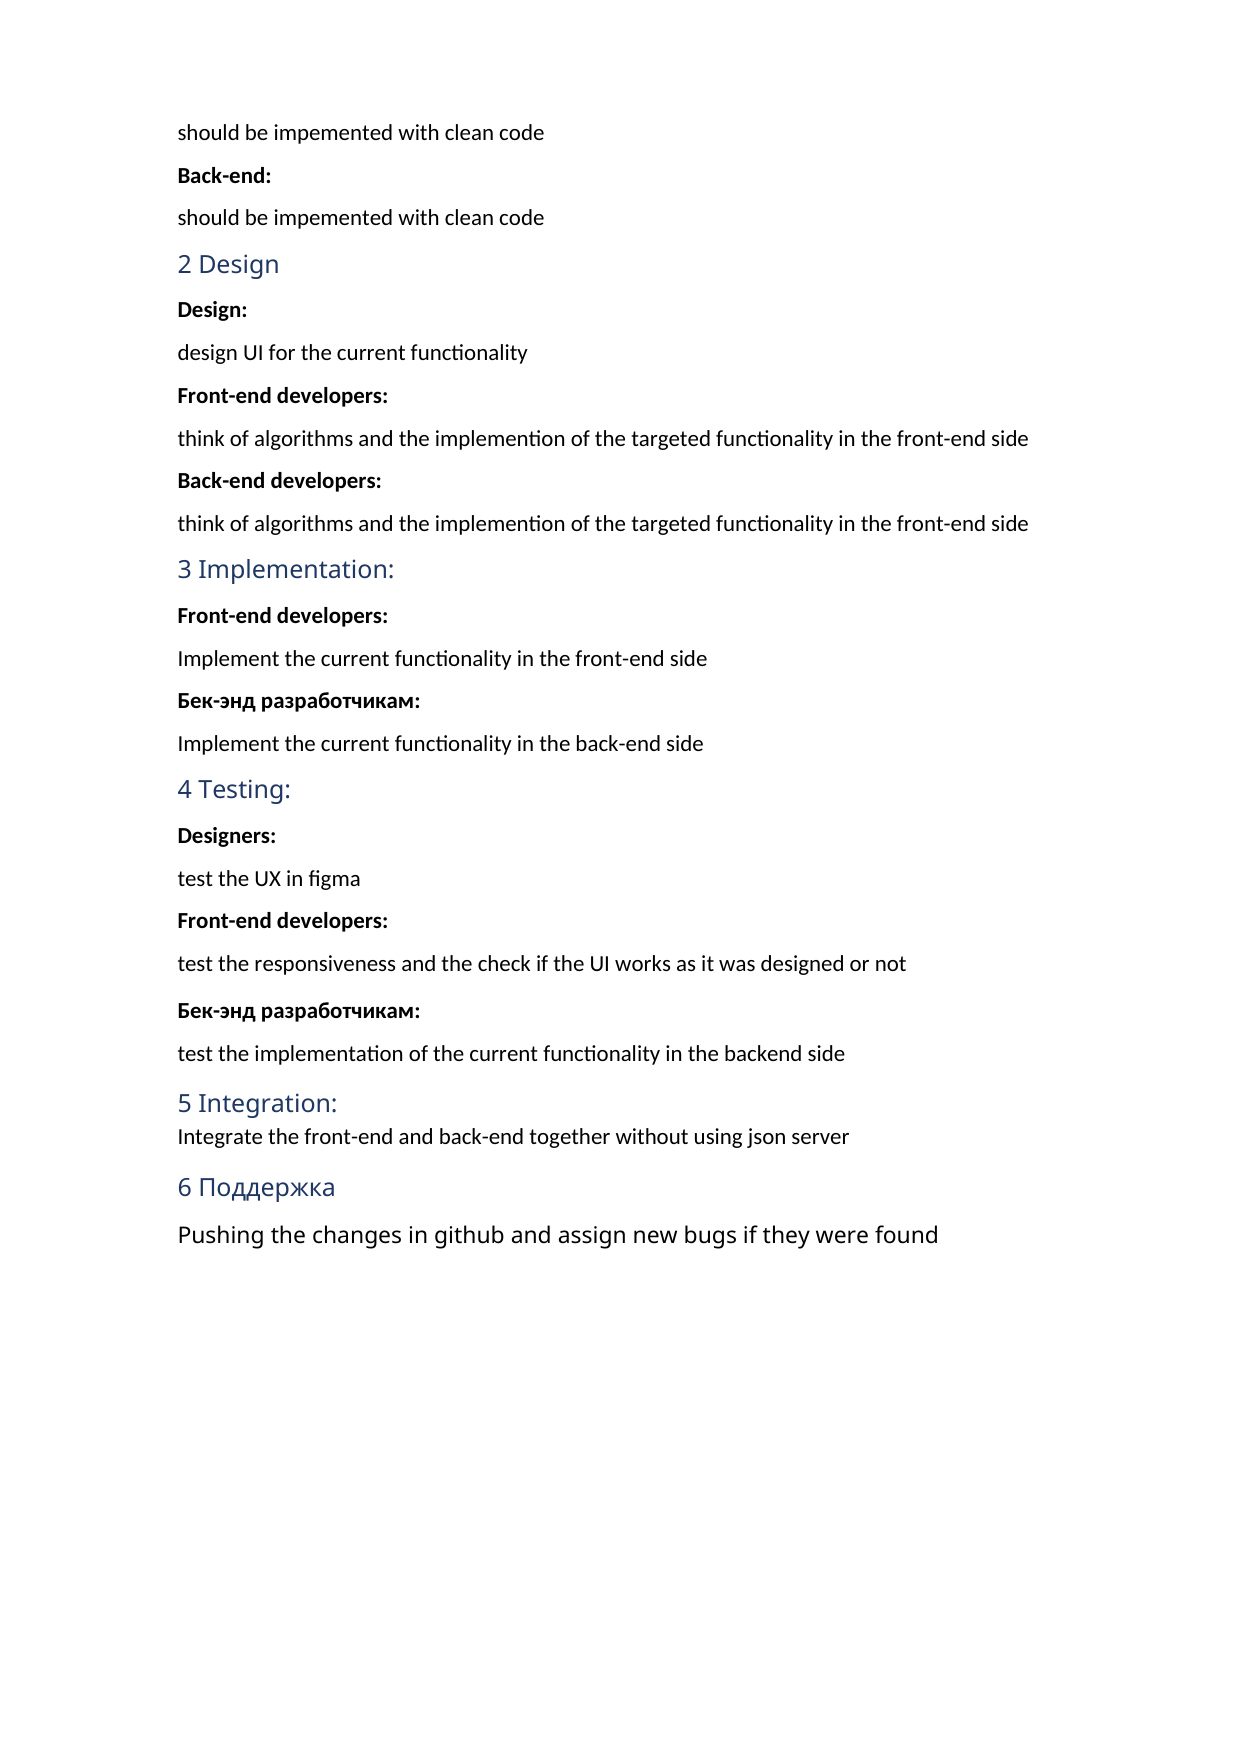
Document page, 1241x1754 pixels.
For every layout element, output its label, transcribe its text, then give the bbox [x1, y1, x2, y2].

text Implement the current functionality in the back-end side [177, 729, 1152, 757]
text Design: [177, 296, 1152, 323]
text test the responsiveness and the check if the UI works as it was designed or not [177, 949, 1152, 977]
subtitle 3 Implementation: [177, 552, 1152, 586]
text Back-end developers: [177, 466, 1152, 494]
text Integrate the front-end and back-end together without using json server [177, 1122, 1152, 1151]
text design UI for the current functionality [177, 338, 1152, 366]
text Front-end developers: [177, 381, 1152, 409]
text Бек-энд разработчикам: [177, 996, 1152, 1024]
subtitle Pushing the changes in github and assign new bugs if they were found [177, 1219, 1152, 1250]
text should be impemented with clean code [177, 203, 1152, 232]
text Front-end developers: [177, 907, 1152, 934]
text think of algorithms and the implemention of the targeted functionality in the front-end side [177, 509, 1152, 537]
text Designers: [177, 821, 1152, 849]
text Бек-энд разработчикам: [177, 686, 1152, 714]
text think of algorithms and the implemention of the targeted functionality in the front-end side [177, 424, 1152, 452]
text should be impemented with clean code [177, 118, 1152, 146]
text test the implementation of the current functionality in the backend side [177, 1039, 1152, 1067]
subtitle 6 Поддержка [177, 1169, 1152, 1203]
text Back-end: [177, 161, 1152, 189]
subtitle 5 Integration: [177, 1086, 1152, 1120]
text Front-end developers: [177, 601, 1152, 629]
text test the UX in figma [177, 864, 1152, 892]
subtitle 4 Testing: [177, 772, 1152, 806]
text Implement the current functionality in the front-end side [177, 644, 1152, 672]
subtitle 2 Design [177, 246, 1152, 280]
